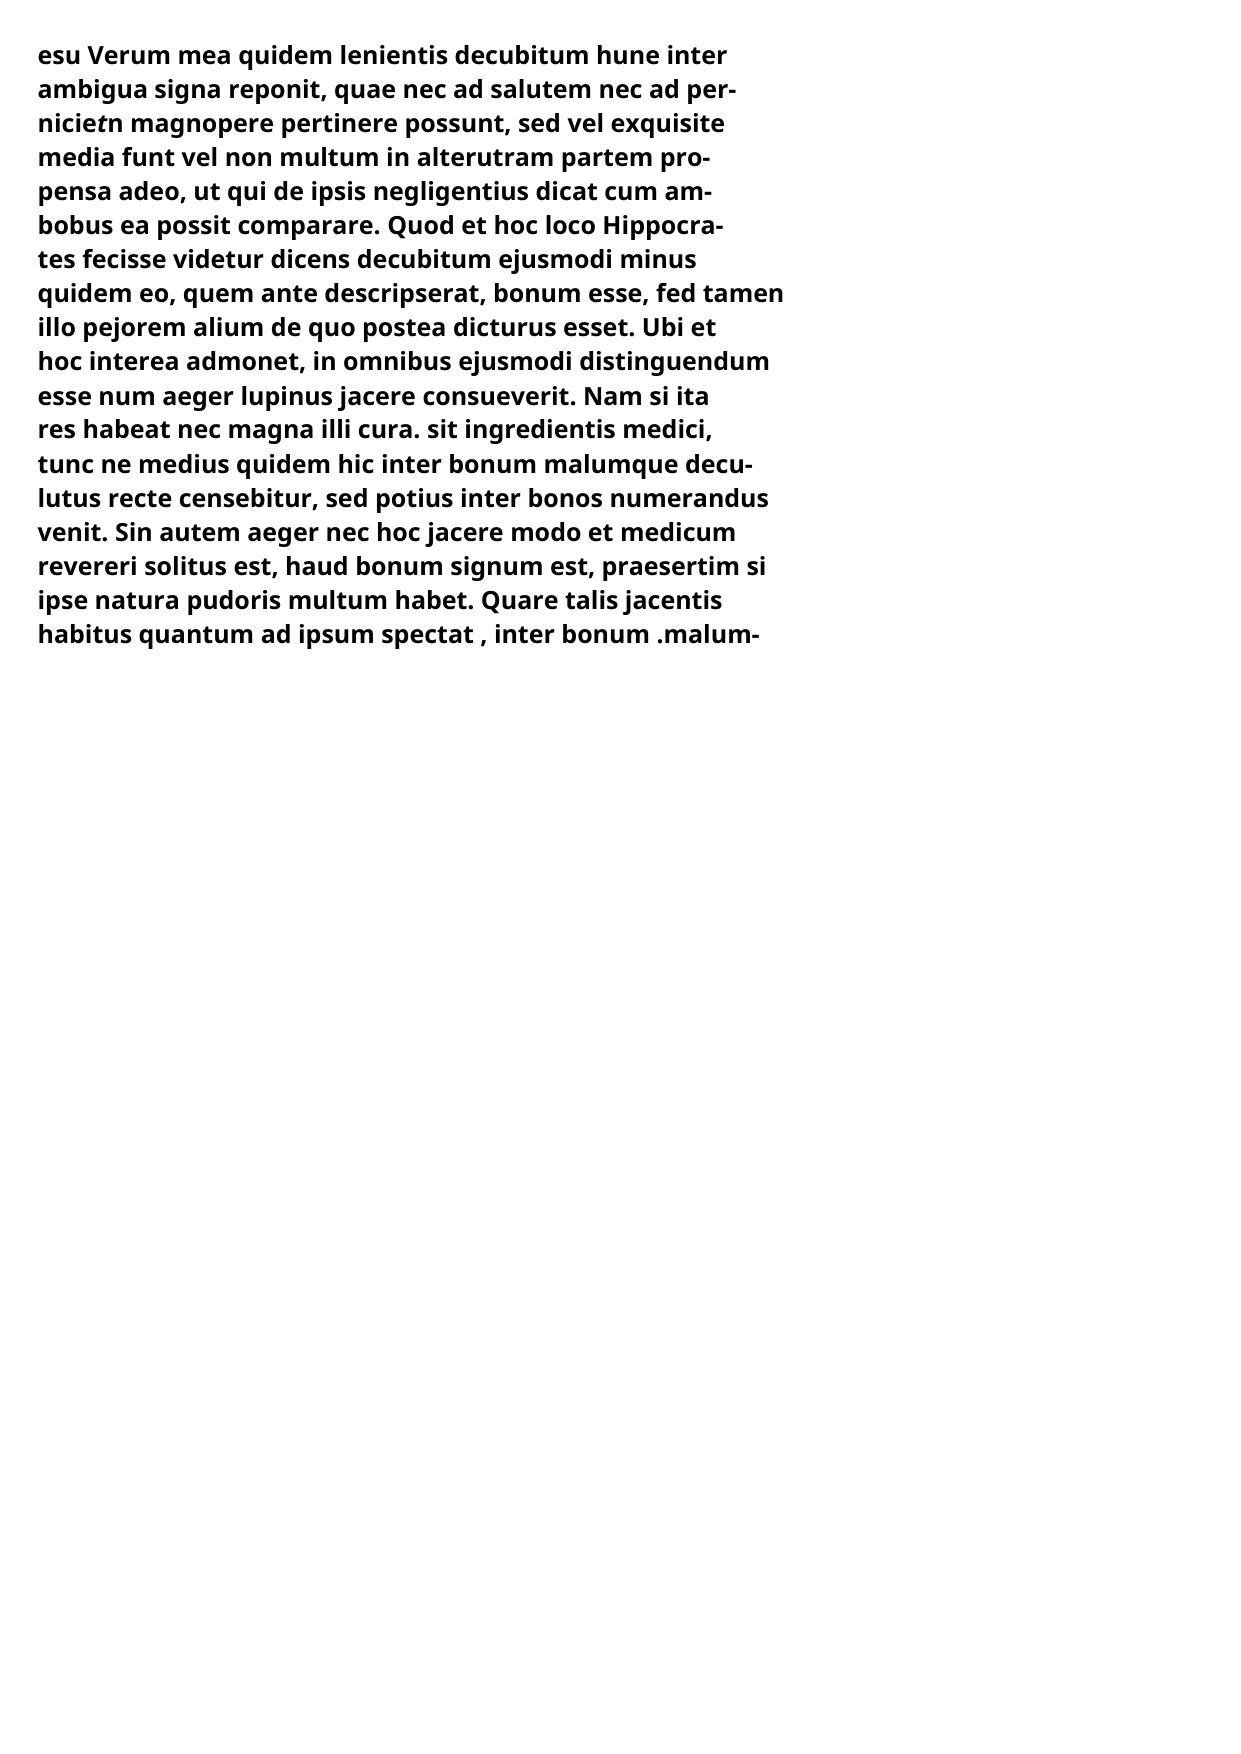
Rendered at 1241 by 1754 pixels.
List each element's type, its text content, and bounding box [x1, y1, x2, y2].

text esu Verum mea quidem lenientis decubitum hune inter ambigua signa reponit, quae nec ad salutem nec ad per- nicietn magnopere pertinere possunt, sed vel exquisite media funt vel non multum in alterutram partem pro- pensa adeo, ut qui de ipsis negligentius dicat cum am- bobus ea possit comparare. Quod et hoc loco Hippocra- tes fecisse videtur dicens decubitum ejusmodi minus quidem eo, quem ante descripserat, bonum esse, fed tamen illo pejorem alium de quo postea dicturus esset. Ubi et hoc interea admonet, in omnibus ejusmodi distinguendum esse num aeger lupinus jacere consueverit. Nam si ita res habeat nec magna illi cura. sit ingredientis medici, tunc ne medius quidem hic inter bonum malumque decu- lutus recte censebitur, sed potius inter bonos numerandus venit. Sin autem aeger nec hoc jacere modo et medicum revereri solitus est, haud bonum signum est, praesertim si ipse natura pudoris multum habet. Quare talis jacentis habitus quantum ad ipsum spectat , inter bonum .malum- [37, 37, 1203, 651]
